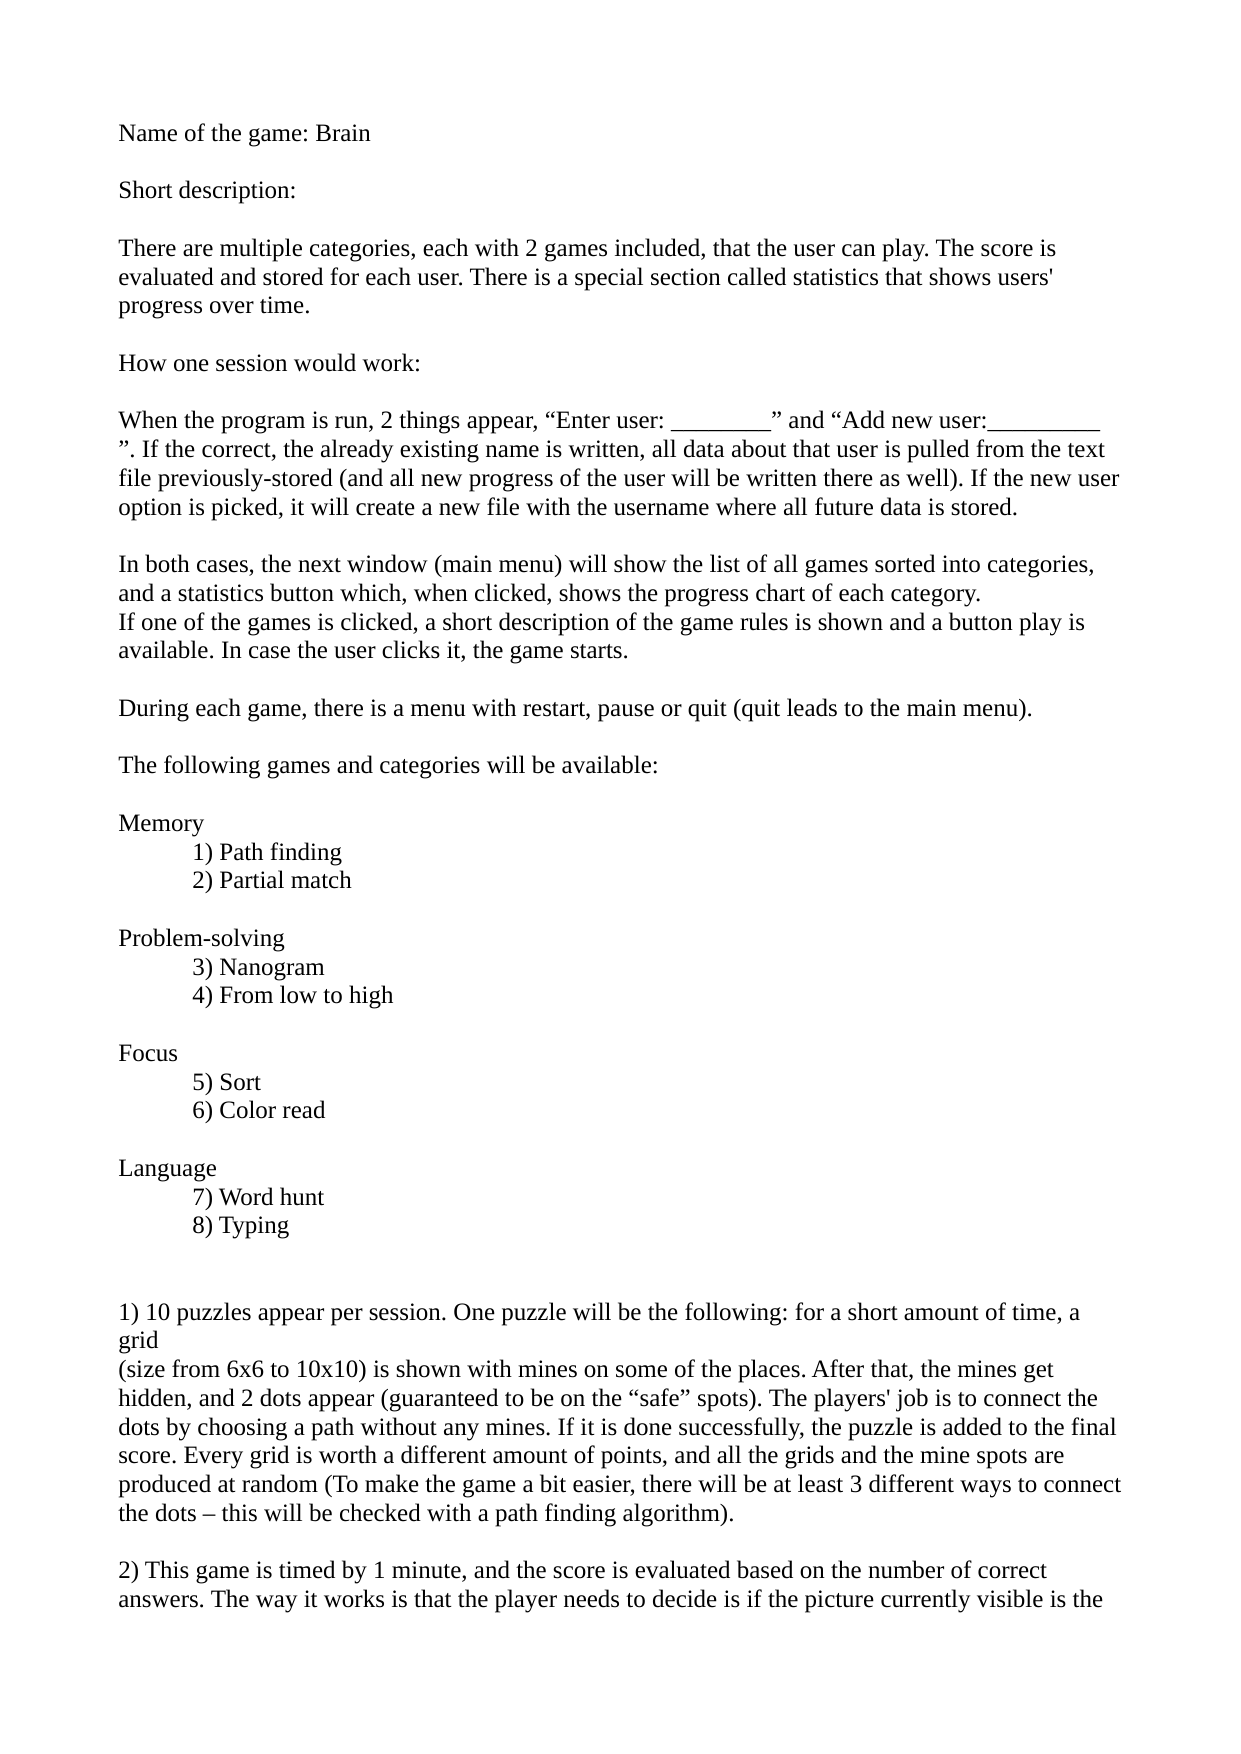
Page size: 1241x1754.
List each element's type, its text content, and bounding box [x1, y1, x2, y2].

text Name of the game: Brain Short description: There are multiple categories, each with 2 games included, that the user can play. The score is evaluated and stored for each user. There is a special section called statistics that shows users' progress over time. How one session would work: When the program is run, 2 things appear, “Enter user: ________” and “Add new user:_________ ”. If the correct, the already existing name is written, all data about that user is pulled from the text file previously-stored (and all new progress of the user will be written there as well). If the new user option is picked, it will create a new file with the username where all future data is stored. In both cases, the next window (main menu) will show the list of all games sorted into categories, and a statistics button which, when clicked, shows the progress chart of each category. If one of the games is clicked, a short description of the game rules is shown and a button play is available. In case the user clicks it, the game starts. During each game, there is a menu with restart, pause or quit (quit leads to the main menu). The following games and categories will be available: Memory 1) Path finding 2) Partial match Problem-solving 3) Nanogram 4) From low to high Focus 5) Sort 6) Color read Language 7) Word hunt 8) Typing 1) 10 puzzles appear per session. One puzzle will be the following: for a short amount of time, a grid (size from 6x6 to 10x10) is shown with mines on some of the places. After that, the mines get hidden, and 2 dots appear (guaranteed to be on the “safe” spots). The players' job is to connect the dots by choosing a path without any mines. If it is done successfully, the puzzle is added to the final score. Every grid is worth a different amount of points, and all the grids and the mine spots are produced at random (To make the game a bit easier, there will be at least 3 different ways to connect the dots – this will be checked with a path finding algorithm). 2) This game is timed by 1 minute, and the score is evaluated based on the number of correct answers. The way it works is that the player needs to decide is if the picture currently visible is the [118, 118, 1122, 1613]
